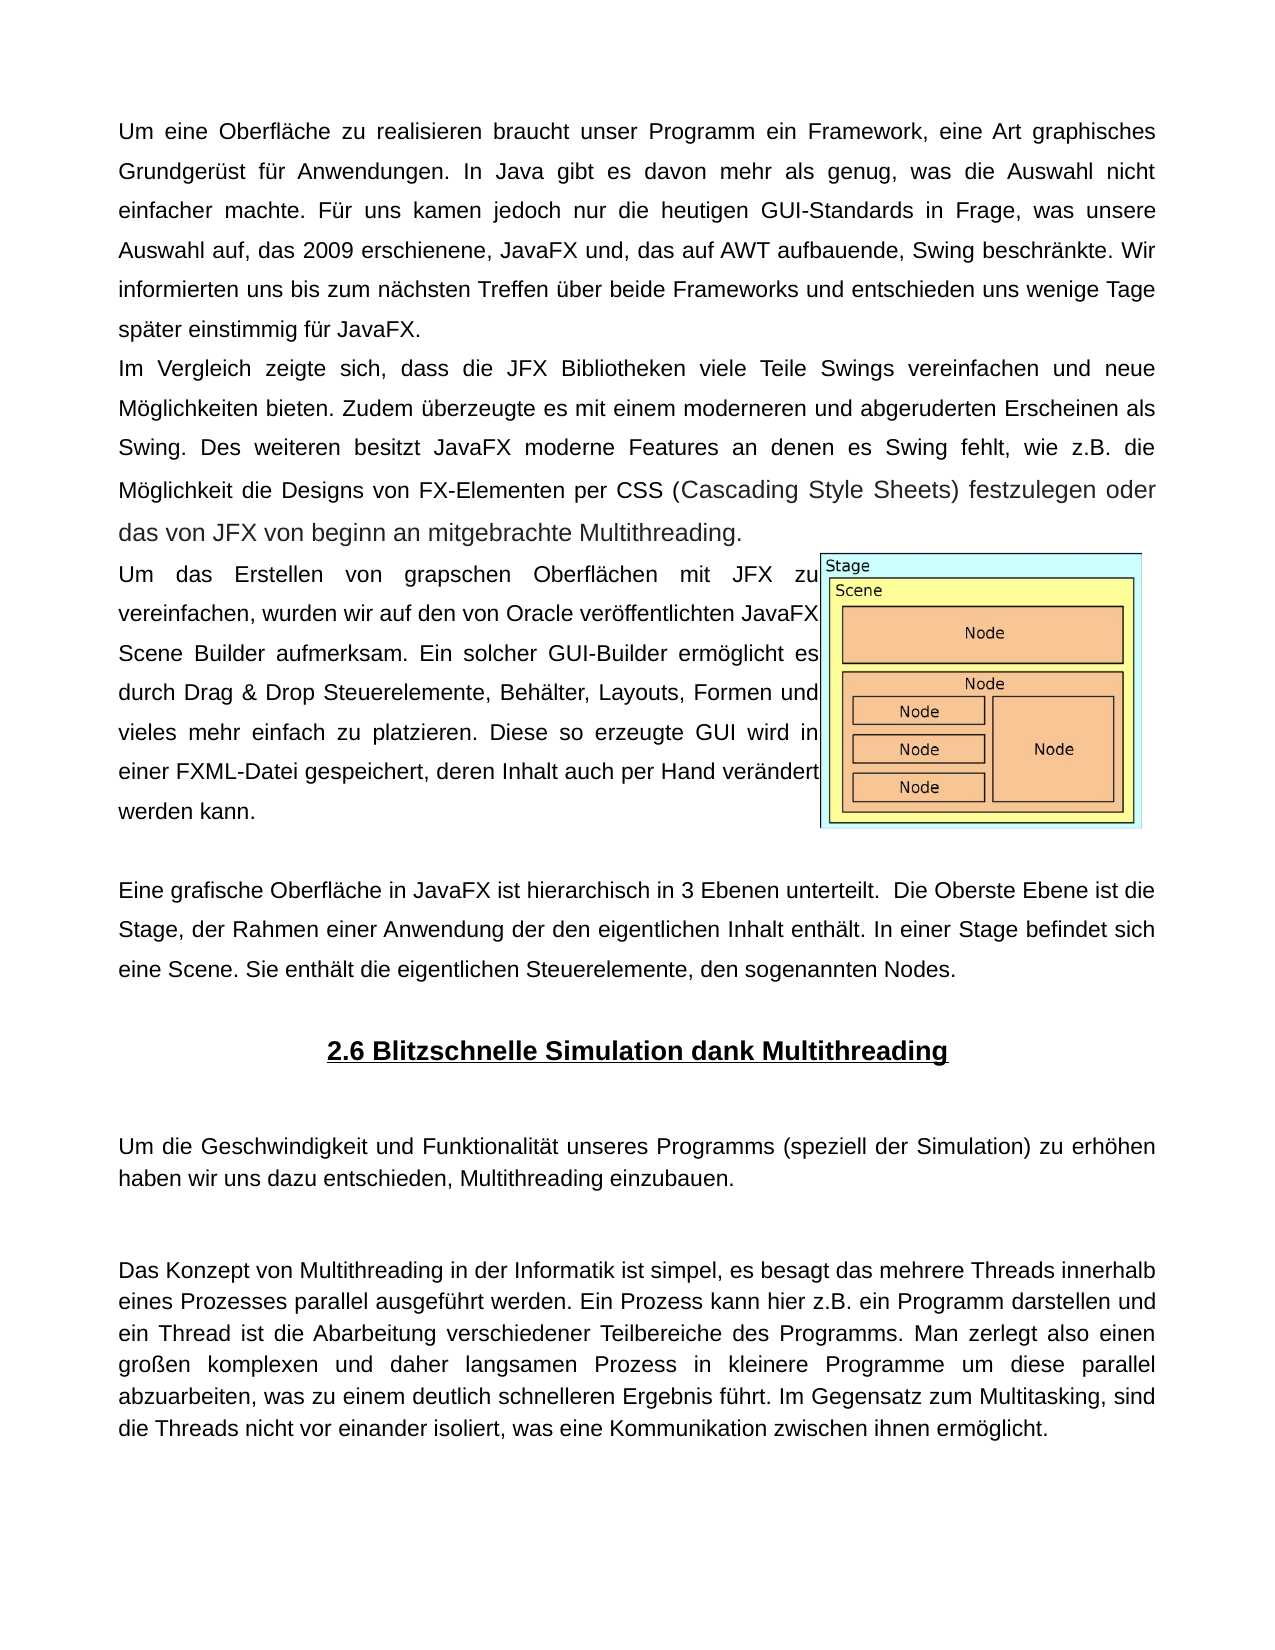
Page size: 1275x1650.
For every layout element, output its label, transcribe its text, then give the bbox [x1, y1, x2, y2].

text Um die Geschwindigkeit und Funktionalität unseres Programms (speziell der Simulation) zu erhöhen haben wir uns dazu entschieden, Multithreading einzubauen. [118, 1133, 1157, 1191]
text Um das Erstellen von grapschen Oberflächen mit JFX zu vereinfachen, wurden wir auf den von Oracle veröffentlichten JavaFX Scene Builder aufmerksam. Ein solcher GUI-Builder ermöglicht es durch Drag & Drop Steuerelemente, Behälter, Layouts, Formen und vieles mehr einfach zu platzieren. Diese so erzeugte GUI wird in einer FXML-Datei gespeichert, deren Inhalt auch per Hand verändert werden kann. [118, 561, 826, 824]
text Das Konzept von Multithreading in der Informatik ist simpel, es besagt das mehrere Threads innerhalb eines Prozesses parallel ausgeführt werden. Ein Prozess kann hier z.B. ein Programm darstellen und ein Thread ist die Abarbeitung verschiedener Teilbereiche des Programms. Man zerlegt also einen großen komplexen und daher langsamen Prozess in kleinere Programme um diese parallel abzuarbeiten, was zu einem deutlich schnelleren Ergebnis führt. Im Gegensatz zum Multitasking, sind die Threads nicht vor einander isoliert, was eine Kommunikation zwischen ihnen ermöglicht. [118, 1257, 1157, 1441]
text 2.6 Blitzschnelle Simulation dank Multithreading [118, 1035, 1157, 1066]
text Im Vergleich zeigte sich, dass die JFX Bibliotheken viele Teile Swings vereinfachen und neue Möglichkeiten bieten. Zudem überzeugte es mit einem moderneren und abgeruderten Erscheinen als Swing. Des weiteren besitzt JavaFX moderne Features an denen es Swing fehlt, wie z.B. die Möglichkeit die Designs von FX-Elementen per CSS (Cascading Style Sheets) festzulegen oder das von JFX von beginn an mitgebrachte Multithreading. [118, 355, 1157, 547]
picture [826, 559, 1144, 830]
text Eine grafische Oberfläche in JavaFX ist hierarchisch in 3 Ebenen unterteilt. Die Oberste Ebene ist die Stage, der Rahmen einer Anwendung der den eigentlichen Inhalt enthält. In einer Stage befindet sich eine Scene. Sie enthält die eigentlichen Steuerelemente, den sogenannten Nodes. [118, 877, 1157, 982]
text Um eine Oberfläche zu realisieren braucht unser Programm ein Framework, eine Art graphisches Grundgerüst für Anwendungen. In Java gibt es davon mehr als genug, was die Auswahl nicht einfacher machte. Für uns kamen jedoch nur die heutigen GUI-Standards in Frage, was unsere Auswahl auf, das 2009 erschienene, JavaFX und, das auf AWT aufbauende, Swing beschränkte. Wir informierten uns bis zum nächsten Treffen über beide Frameworks und entschieden uns wenige Tage später einstimmig für JavaFX. [118, 118, 1157, 342]
